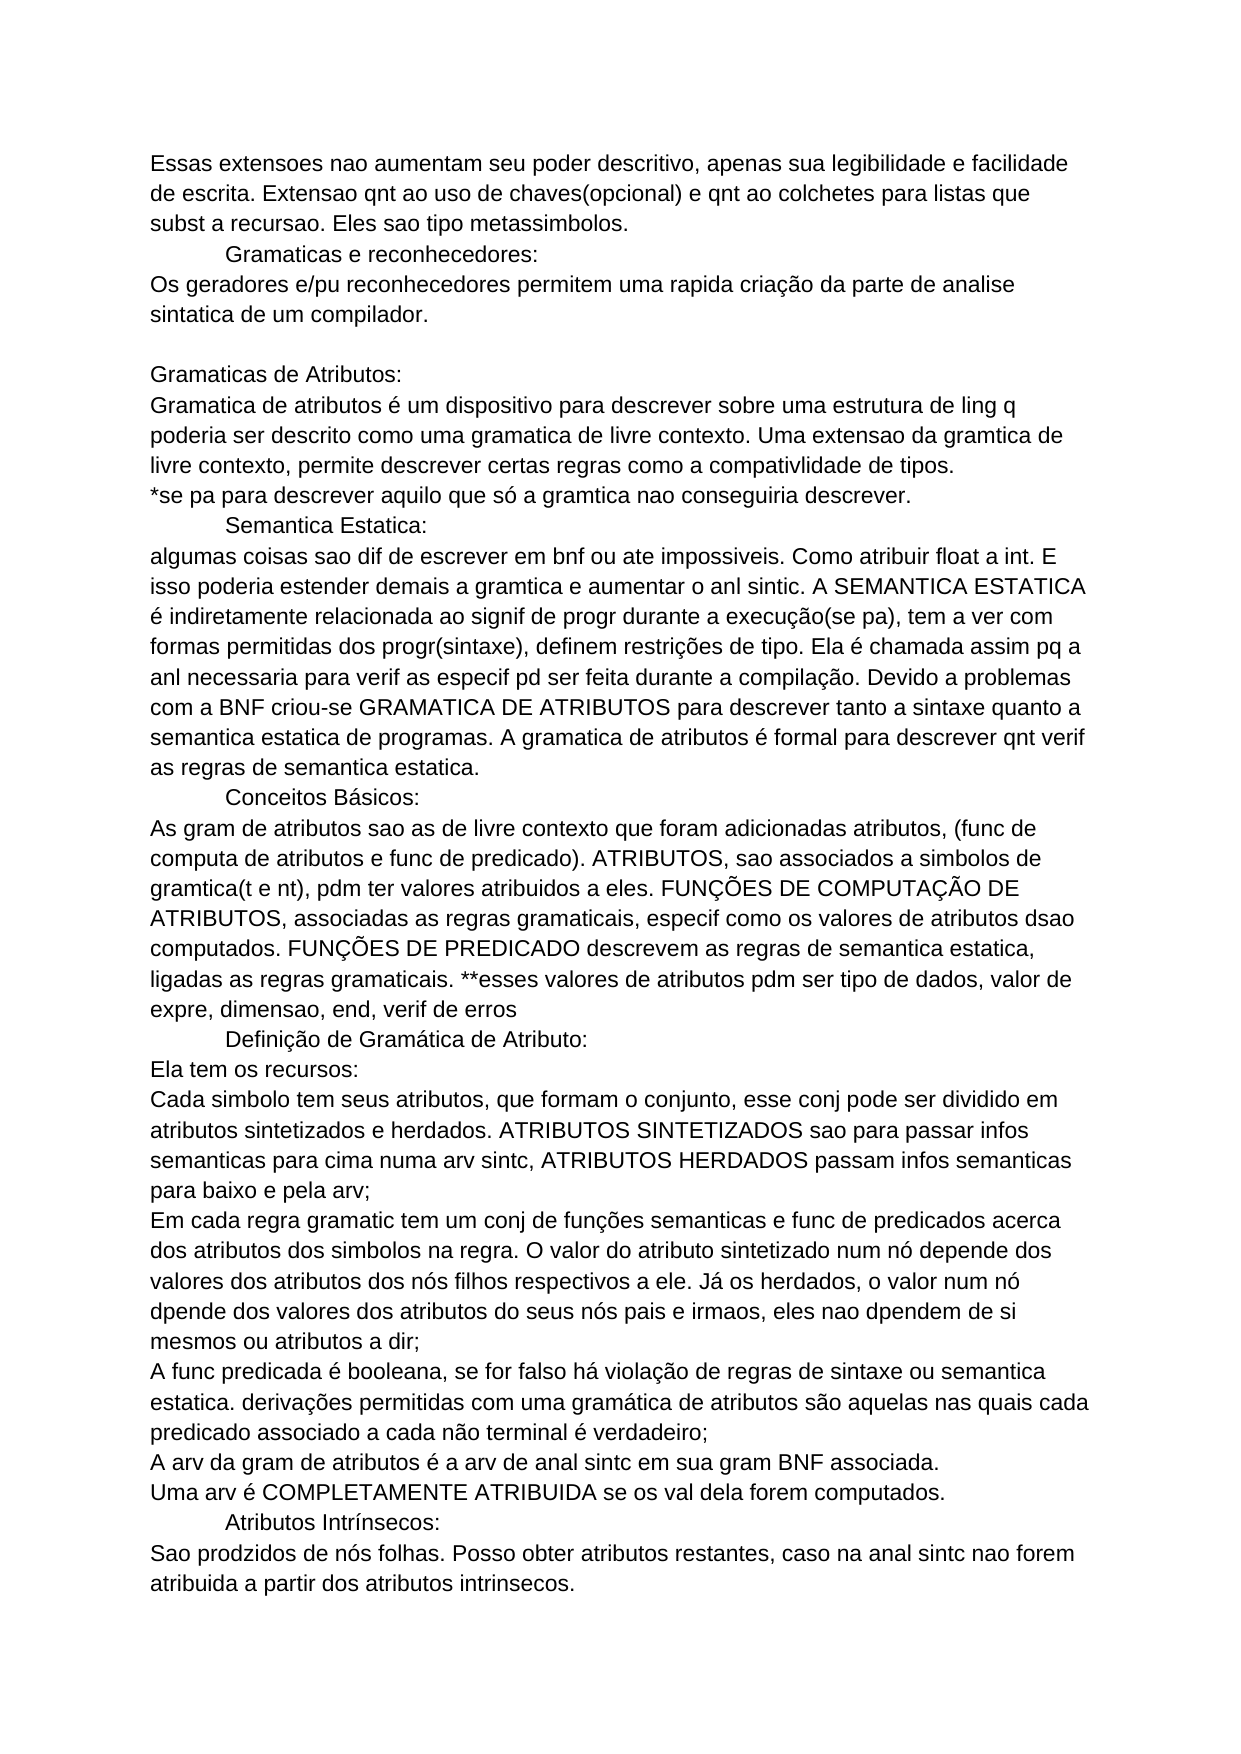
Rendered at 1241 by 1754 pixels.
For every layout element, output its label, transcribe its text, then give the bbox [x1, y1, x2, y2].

text Semantica Estatica: [150, 512, 1090, 539]
text Sao prodzidos de nós folhas. Posso obter atributos restantes, caso na anal sintc nao forem atribuida a partir dos atributos intrinsecos. [150, 1539, 1090, 1596]
text Ela tem os recursos: [150, 1056, 1090, 1083]
text Gramaticas de Atributos: [150, 361, 1090, 388]
text algumas coisas sao dif de escrever em bnf ou ate impossiveis. Como atribuir float a int. E isso poderia estender demais a gramtica e aumentar o anl sintic. A SEMANTICA ESTATICA é indiretamente relacionada ao signif de progr durante a execução(se pa), tem a ver com formas permitidas dos progr(sintaxe), definem restrições de tipo. Ela é chamada assim pq a anl necessaria para verif as especif pd ser feita durante a compilação. Devido a problemas com a BNF criou-se GRAMATICA DE ATRIBUTOS para descrever tanto a sintaxe quanto a semantica estatica de programas. A gramatica de atributos é formal para descrever qnt verif as regras de semantica estatica. [150, 543, 1090, 781]
text Gramatica de atributos é um dispositivo para descrever sobre uma estrutura de ling q poderia ser descrito como uma gramatica de livre contexto. Uma extensao da gramtica de livre contexto, permite descrever certas regras como a compativlidade de tipos. [150, 392, 1090, 478]
text Em cada regra gramatic tem um conj de funções semanticas e func de predicados acerca dos atributos dos simbolos na regra. O valor do atributo sintetizado num nó depende dos valores dos atributos dos nós filhos respectivos a ele. Já os herdados, o valor num nó dpende dos valores dos atributos do seus nós pais e irmaos, eles nao dpendem de si mesmos ou atributos a dir; [150, 1207, 1090, 1354]
text Os geradores e/pu reconhecedores permitem uma rapida criação da parte de analise sintatica de um compilador. [150, 271, 1090, 327]
text *se pa para descrever aquilo que só a gramtica nao conseguiria descrever. [150, 482, 1090, 509]
text Atributos Intrínsecos: [150, 1509, 1090, 1536]
text Gramaticas e reconhecedores: [150, 241, 1090, 267]
text A arv da gram de atributos é a arv de anal sintc em sua gram BNF associada. [150, 1449, 1090, 1475]
text Essas extensoes nao aumentam seu poder descritivo, apenas sua legibilidade e facilidade de escrita. Extensao qnt ao uso de chaves(opcional) e qnt ao colchetes para listas que subst a recursao. Eles sao tipo metassimbolos. [150, 150, 1090, 237]
text Cada simbolo tem seus atributos, que formam o conjunto, esse conj pode ser dividido em atributos sintetizados e herdados. ATRIBUTOS SINTETIZADOS sao para passar infos semanticas para cima numa arv sintc, ATRIBUTOS HERDADOS passam infos semanticas para baixo e pela arv; [150, 1086, 1090, 1203]
text Conceitos Básicos: [150, 784, 1090, 811]
text Uma arv é COMPLETAMENTE ATRIBUIDA se os val dela forem computados. [150, 1479, 1090, 1506]
text A func predicada é booleana, se for falso há violação de regras de sintaxe ou semantica estatica. derivações permitidas com uma gramática de atributos são aquelas nas quais cada predicado associado a cada não terminal é verdadeiro; [150, 1358, 1090, 1445]
text Definição de Gramática de Atributo: [150, 1026, 1090, 1052]
text As gram de atributos sao as de livre contexto que foram adicionadas atributos, (func de computa de atributos e func de predicado). ATRIBUTOS, sao associados a simbolos de gramtica(t e nt), pdm ter valores atribuidos a eles. FUNÇÕES DE COMPUTAÇÃO DE ATRIBUTOS, associadas as regras gramaticais, especif como os valores de atributos dsao computados. FUNÇÕES DE PREDICADO descrevem as regras de semantica estatica, ligadas as regras gramaticais. **esses valores de atributos pdm ser tipo de dados, valor de expre, dimensao, end, verif de erros [150, 814, 1090, 1022]
